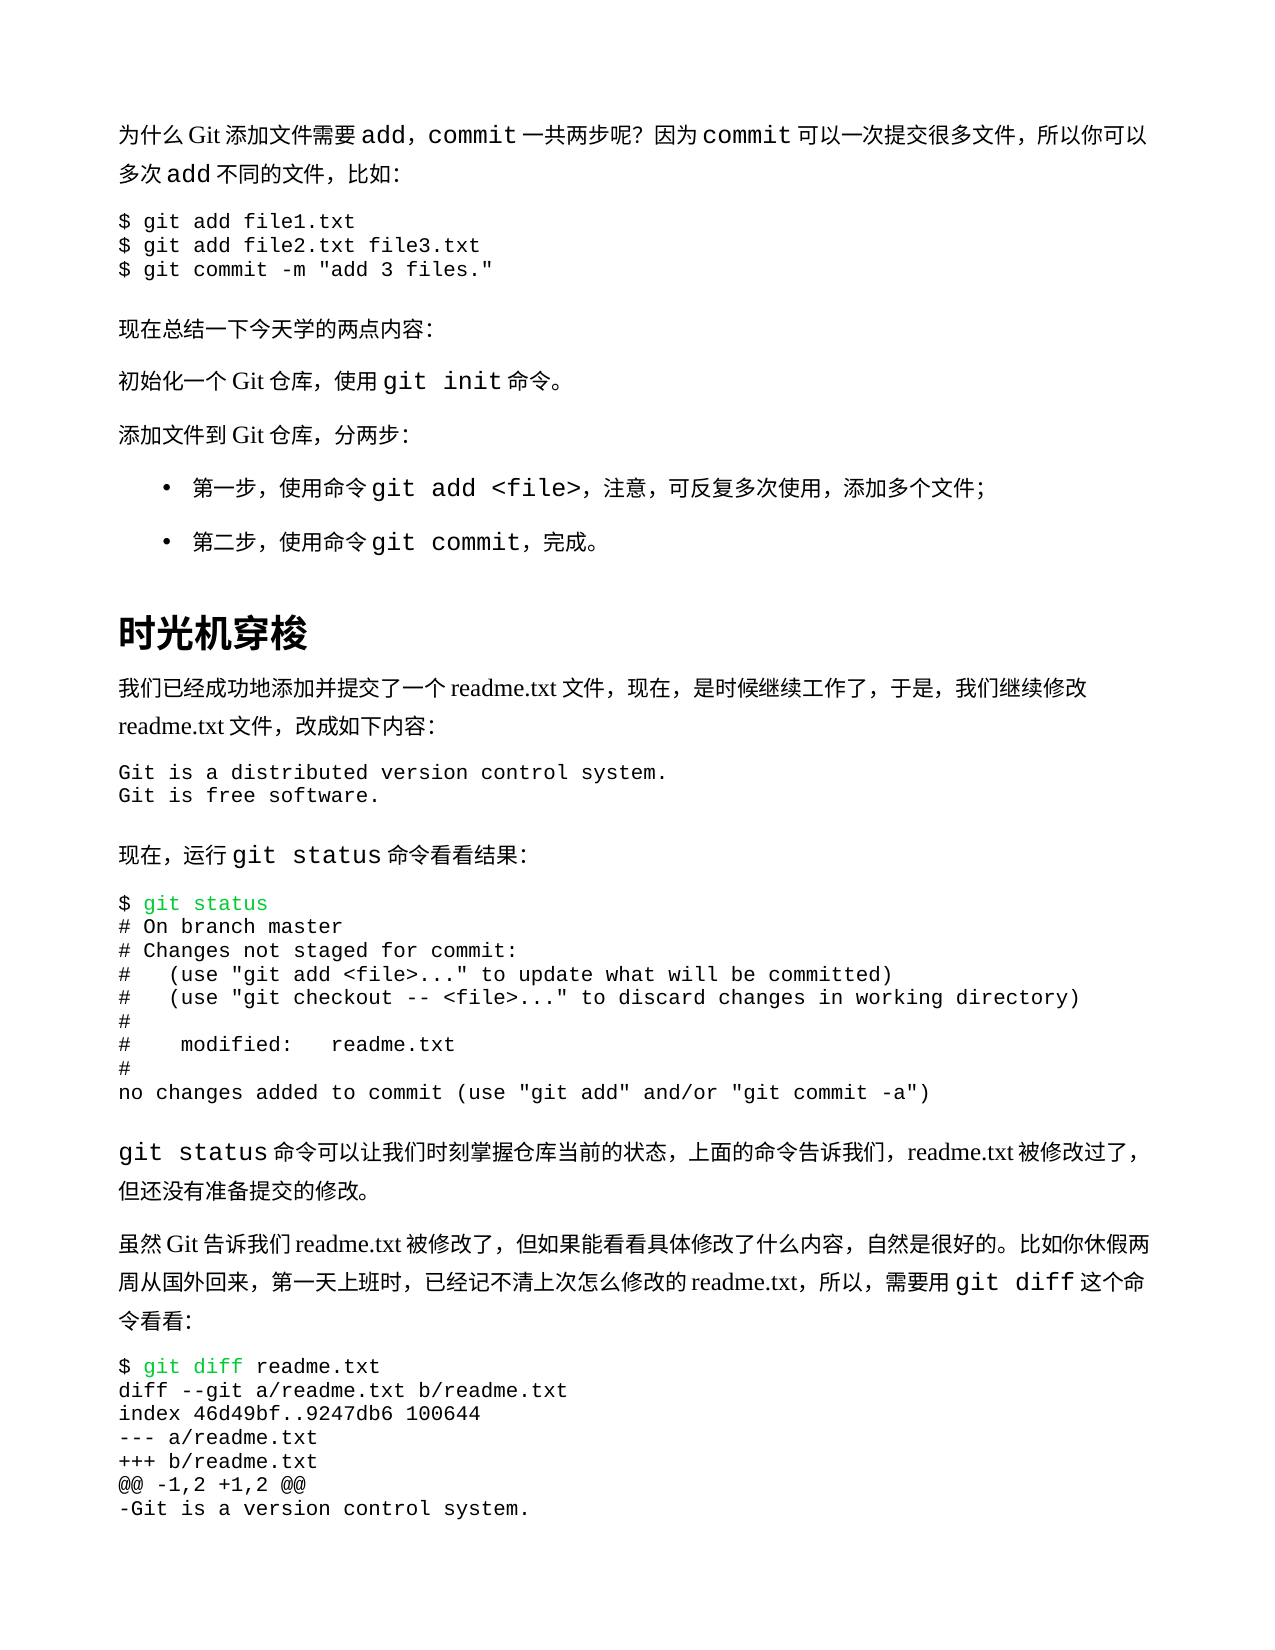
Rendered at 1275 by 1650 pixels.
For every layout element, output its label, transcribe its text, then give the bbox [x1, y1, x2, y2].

text 现在，运行git status命令看看结果： [118, 838, 1157, 871]
text # (use "git checkout -- <file>..." to discard changes in working directory) [118, 987, 1157, 1011]
text 现在总结一下今天学的两点内容： [118, 312, 1157, 343]
list 第二步，使用命令git commit，完成。 [162, 525, 1157, 558]
text $ git commit -m "add 3 files." [118, 259, 1157, 282]
text no changes added to commit (use "git add" and/or "git commit -a") [118, 1082, 1157, 1105]
text Git is a distributed version control system. [118, 762, 1157, 785]
text 添加文件到Git仓库，分两步： [118, 418, 1157, 450]
text +++ b/readme.txt [118, 1451, 1157, 1474]
text $ git status [118, 893, 1157, 916]
text $ git add file2.txt file3.txt [118, 235, 1157, 259]
text index 46d49bf..9247db6 100644 [118, 1403, 1157, 1427]
text $ git add file1.txt [118, 211, 1157, 235]
text 初始化一个Git仓库，使用git init命令。 [118, 364, 1157, 397]
text # (use "git add <file>..." to update what will be committed) [118, 963, 1157, 987]
text --- a/readme.txt [118, 1427, 1157, 1451]
text 虽然Git告诉我们readme.txt被修改了，但如果能看看具体修改了什么内容，自然是很好的。比如你休假两周从国外回来，第一天上班时，已经记不清上次怎么修改的readme.txt，所以，需要用git diff这个命令看看： [118, 1227, 1157, 1335]
text git status命令可以让我们时刻掌握仓库当前的状态，上面的命令告诉我们，readme.txt被修改过了，但还没有准备提交的修改。 [118, 1135, 1157, 1206]
text -Git is a version control system. [118, 1498, 1157, 1522]
text # modified: readme.txt [118, 1034, 1157, 1058]
text # [118, 1058, 1157, 1082]
text 为什么Git添加文件需要add，commit一共两步呢？因为commit可以一次提交很多文件，所以你可以多次add不同的文件，比如： [118, 118, 1157, 190]
text $ git diff readme.txt [118, 1356, 1157, 1380]
subtitle 时光机穿梭 [118, 604, 1157, 659]
list 第一步，使用命令git add <file>，注意，可反复多次使用，添加多个文件； [162, 471, 1157, 504]
text # [118, 1011, 1157, 1034]
text diff --git a/readme.txt b/readme.txt [118, 1380, 1157, 1403]
text Git is free software. [118, 785, 1157, 809]
text @@ -1,2 +1,2 @@ [118, 1474, 1157, 1498]
text # On branch master [118, 916, 1157, 940]
text # Changes not staged for commit: [118, 940, 1157, 963]
text 我们已经成功地添加并提交了一个readme.txt文件，现在，是时候继续工作了，于是，我们继续修改readme.txt文件，改成如下内容： [118, 671, 1157, 741]
